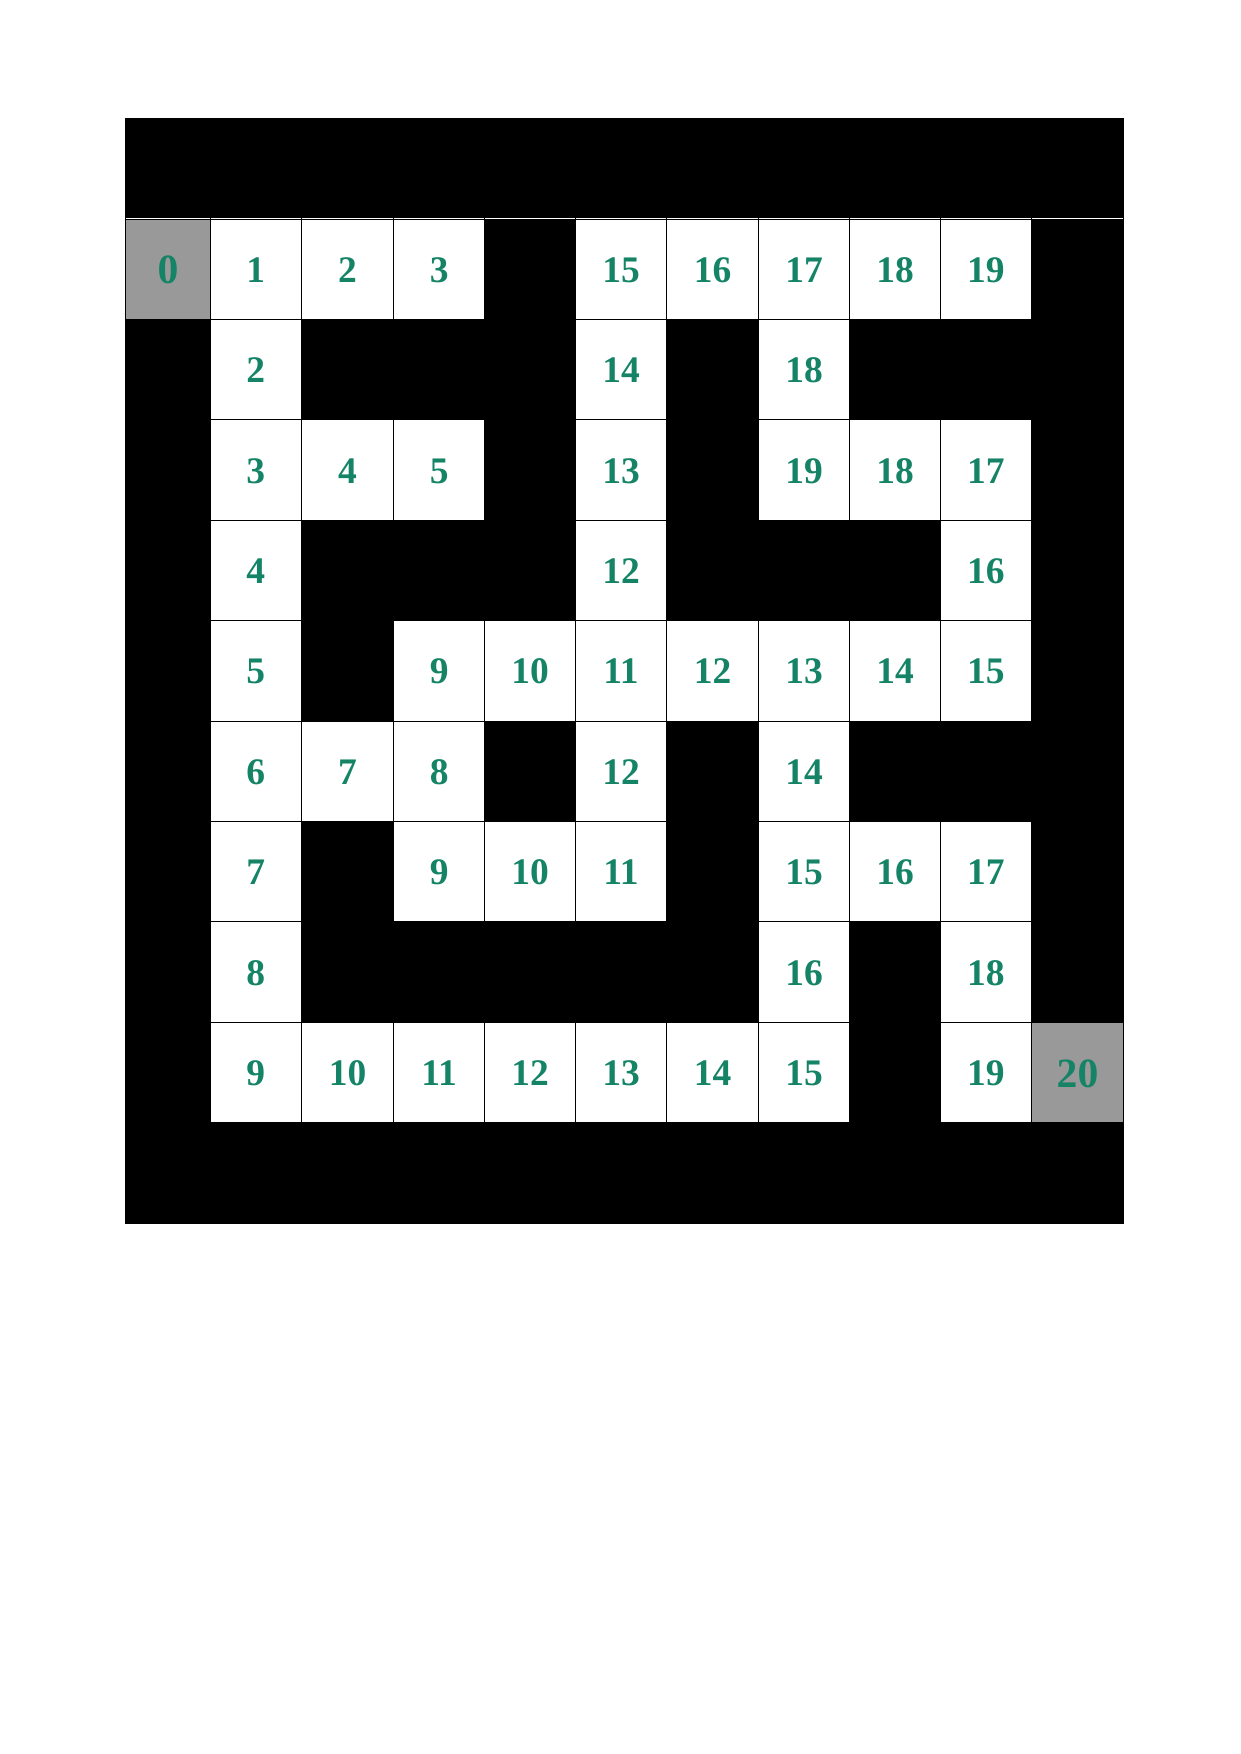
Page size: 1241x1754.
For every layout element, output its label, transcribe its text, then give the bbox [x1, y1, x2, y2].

table_cell [302, 922, 393, 1022]
table_cell [394, 320, 484, 419]
table_cell [394, 922, 484, 1022]
table_cell 13 [576, 420, 666, 520]
table_cell 13 [759, 621, 849, 721]
table_cell [850, 320, 940, 419]
table_header [850, 119, 940, 218]
table_cell [485, 722, 575, 821]
table_header [485, 119, 575, 218]
table_cell [667, 722, 758, 821]
table_cell 20 [1032, 1023, 1123, 1122]
table_cell [941, 722, 1031, 821]
table_cell 7 [211, 822, 301, 921]
table_cell [941, 320, 1031, 419]
table_cell 8 [211, 922, 301, 1022]
table_cell [126, 320, 210, 419]
table_cell [941, 1123, 1031, 1223]
table_cell 11 [576, 822, 666, 921]
table_cell [485, 922, 575, 1022]
table_cell 12 [485, 1023, 575, 1122]
table_cell [485, 1123, 575, 1223]
table_cell 12 [576, 722, 666, 821]
table_cell 1 [211, 220, 301, 319]
table_cell [126, 722, 210, 821]
table_cell [126, 420, 210, 520]
table_cell 14 [759, 722, 849, 821]
table_cell 15 [759, 1023, 849, 1122]
table_cell [1032, 621, 1123, 721]
table_cell [576, 922, 666, 1022]
table_cell 19 [759, 420, 849, 520]
table_cell 9 [394, 822, 484, 921]
table_cell [1032, 220, 1123, 319]
table_cell 14 [850, 621, 940, 721]
table_cell [1032, 722, 1123, 821]
table_cell 12 [667, 621, 758, 721]
table_cell [850, 922, 940, 1022]
table_cell 7 [302, 722, 393, 821]
table_cell 6 [211, 722, 301, 821]
table_cell [485, 521, 575, 620]
table_cell [850, 722, 940, 821]
table_cell 2 [302, 220, 393, 319]
table_cell [667, 320, 758, 419]
table_cell 14 [667, 1023, 758, 1122]
table_cell [667, 1123, 758, 1223]
table_cell 9 [211, 1023, 301, 1122]
table_cell 18 [759, 320, 849, 419]
table_cell [667, 922, 758, 1022]
table_header [211, 119, 301, 218]
table_cell 18 [850, 420, 940, 520]
table_cell [211, 1123, 301, 1223]
table_cell [126, 822, 210, 921]
table_cell [576, 1123, 666, 1223]
table_cell [1032, 922, 1123, 1022]
table_cell 15 [576, 220, 666, 319]
table_header [302, 119, 393, 218]
table_cell [1032, 320, 1123, 419]
table_cell [667, 420, 758, 520]
table_cell [126, 1023, 210, 1122]
table_cell [667, 822, 758, 921]
table_cell [1032, 822, 1123, 921]
table_cell [302, 621, 393, 721]
table_header [667, 119, 758, 218]
table_cell 2 [211, 320, 301, 419]
table_cell 4 [302, 420, 393, 520]
table_cell [302, 521, 393, 620]
table_cell [1032, 1123, 1123, 1223]
table_cell 19 [941, 220, 1031, 319]
table_cell 16 [759, 922, 849, 1022]
table_cell 10 [302, 1023, 393, 1122]
table_cell 18 [941, 922, 1031, 1022]
table_cell [302, 1123, 393, 1223]
table_cell 17 [941, 822, 1031, 921]
table_header [126, 119, 210, 218]
table_cell 15 [941, 621, 1031, 721]
table_cell [850, 1023, 940, 1122]
table_cell [759, 1123, 849, 1223]
table_cell 3 [394, 220, 484, 319]
table_cell [485, 320, 575, 419]
table_cell [850, 521, 940, 620]
table_cell [394, 1123, 484, 1223]
table_cell [126, 521, 210, 620]
table_cell 11 [394, 1023, 484, 1122]
table_cell 10 [485, 621, 575, 721]
table_cell 17 [759, 220, 849, 319]
table_cell [126, 621, 210, 721]
table_cell 14 [576, 320, 666, 419]
table_cell 16 [941, 521, 1031, 620]
table_header [941, 119, 1031, 218]
table_cell 0 [126, 220, 210, 319]
table_cell [302, 822, 393, 921]
table_header [1032, 119, 1123, 218]
table_cell [485, 220, 575, 319]
table_cell [850, 1123, 940, 1223]
table_cell [394, 521, 484, 620]
table_cell 15 [759, 822, 849, 921]
table_cell 8 [394, 722, 484, 821]
table_cell [1032, 521, 1123, 620]
table_cell 13 [576, 1023, 666, 1122]
table_cell [759, 521, 849, 620]
table_cell 11 [576, 621, 666, 721]
table_cell [485, 420, 575, 520]
table_cell 17 [941, 420, 1031, 520]
table_cell [126, 1123, 210, 1223]
table_cell 16 [850, 822, 940, 921]
table_cell [302, 320, 393, 419]
table_cell [126, 922, 210, 1022]
table_header [576, 119, 666, 218]
table_cell [1032, 420, 1123, 520]
table_cell 5 [211, 621, 301, 721]
table_header [759, 119, 849, 218]
table_cell 4 [211, 521, 301, 620]
table_cell [667, 521, 758, 620]
table_header [394, 119, 484, 218]
table_cell 12 [576, 521, 666, 620]
table_cell 19 [941, 1023, 1031, 1122]
table_cell 3 [211, 420, 301, 520]
table_cell 10 [485, 822, 575, 921]
table_cell 5 [394, 420, 484, 520]
table_cell 16 [667, 220, 758, 319]
table_cell 18 [850, 220, 940, 319]
table_cell 9 [394, 621, 484, 721]
